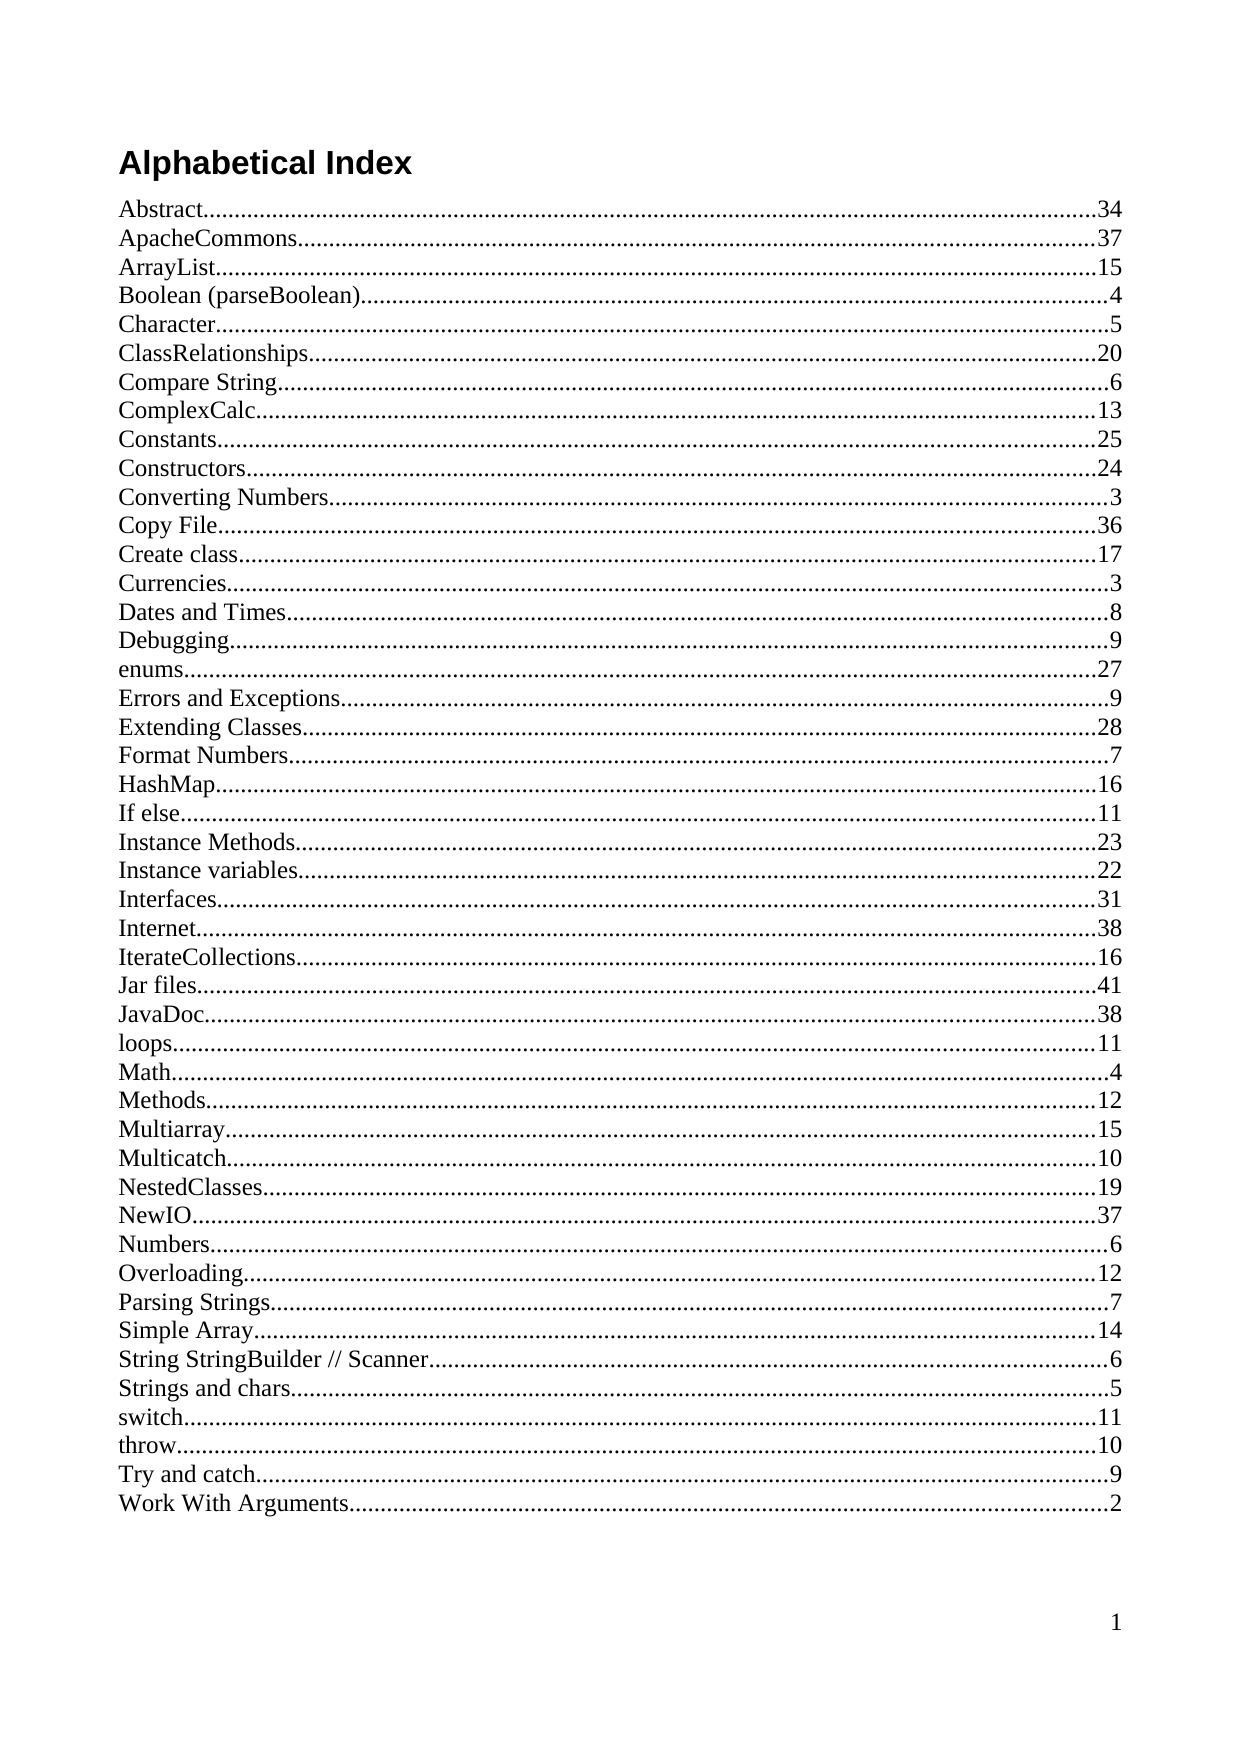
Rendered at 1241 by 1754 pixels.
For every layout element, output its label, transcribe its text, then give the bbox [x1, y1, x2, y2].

text Strings and chars 5 [118, 1373, 1122, 1402]
text Compare String 6 [118, 367, 1122, 395]
text ComplexCalc 13 [118, 395, 1122, 424]
text Methods 12 [118, 1085, 1122, 1114]
text ClassRelationships 20 [118, 338, 1122, 367]
text Simple Array 14 [118, 1315, 1122, 1344]
text Currencies 3 [118, 568, 1122, 597]
subtitle Alphabetical Index [118, 143, 1122, 182]
text Debugging 9 [118, 625, 1122, 654]
text Work With Arguments 2 [118, 1488, 1122, 1517]
text Instance Methods 23 [118, 827, 1122, 855]
text switch 11 [118, 1402, 1122, 1430]
text Boolean (parseBoolean) 4 [118, 280, 1122, 309]
text Constants 25 [118, 424, 1122, 453]
text JavaDoc 38 [118, 999, 1122, 1028]
text Internet 38 [118, 913, 1122, 942]
text Parsing Strings 7 [118, 1287, 1122, 1315]
text ArrayList 15 [118, 252, 1122, 280]
text ApacheCommons 37 [118, 223, 1122, 252]
text Extending Classes 28 [118, 712, 1122, 740]
text Constructors 24 [118, 453, 1122, 482]
text Interfaces 31 [118, 884, 1122, 913]
text String StringBuilder // Scanner 6 [118, 1344, 1122, 1373]
text NestedClasses 19 [118, 1172, 1122, 1200]
text enums 27 [118, 654, 1122, 683]
text Overloading 12 [118, 1258, 1122, 1287]
text Copy File 36 [118, 510, 1122, 539]
text Create class 17 [118, 539, 1122, 568]
text HashMap 16 [118, 769, 1122, 798]
text Instance variables 22 [118, 855, 1122, 884]
text NewIO 37 [118, 1200, 1122, 1229]
text loops 11 [118, 1028, 1122, 1057]
text Abstract 34 [118, 194, 1122, 223]
text Multicatch 10 [118, 1143, 1122, 1172]
text Errors and Exceptions 9 [118, 683, 1122, 712]
text throw 10 [118, 1430, 1122, 1459]
text Converting Numbers 3 [118, 482, 1122, 510]
text If else 11 [118, 798, 1122, 827]
text Jar files 41 [118, 970, 1122, 999]
text Numbers 6 [118, 1229, 1122, 1258]
text Format Numbers 7 [118, 740, 1122, 769]
text Character 5 [118, 309, 1122, 338]
text Dates and Times 8 [118, 597, 1122, 625]
text Try and catch 9 [118, 1459, 1122, 1488]
text Math 4 [118, 1057, 1122, 1085]
text IterateCollections 16 [118, 942, 1122, 970]
text Multiarray 15 [118, 1114, 1122, 1143]
